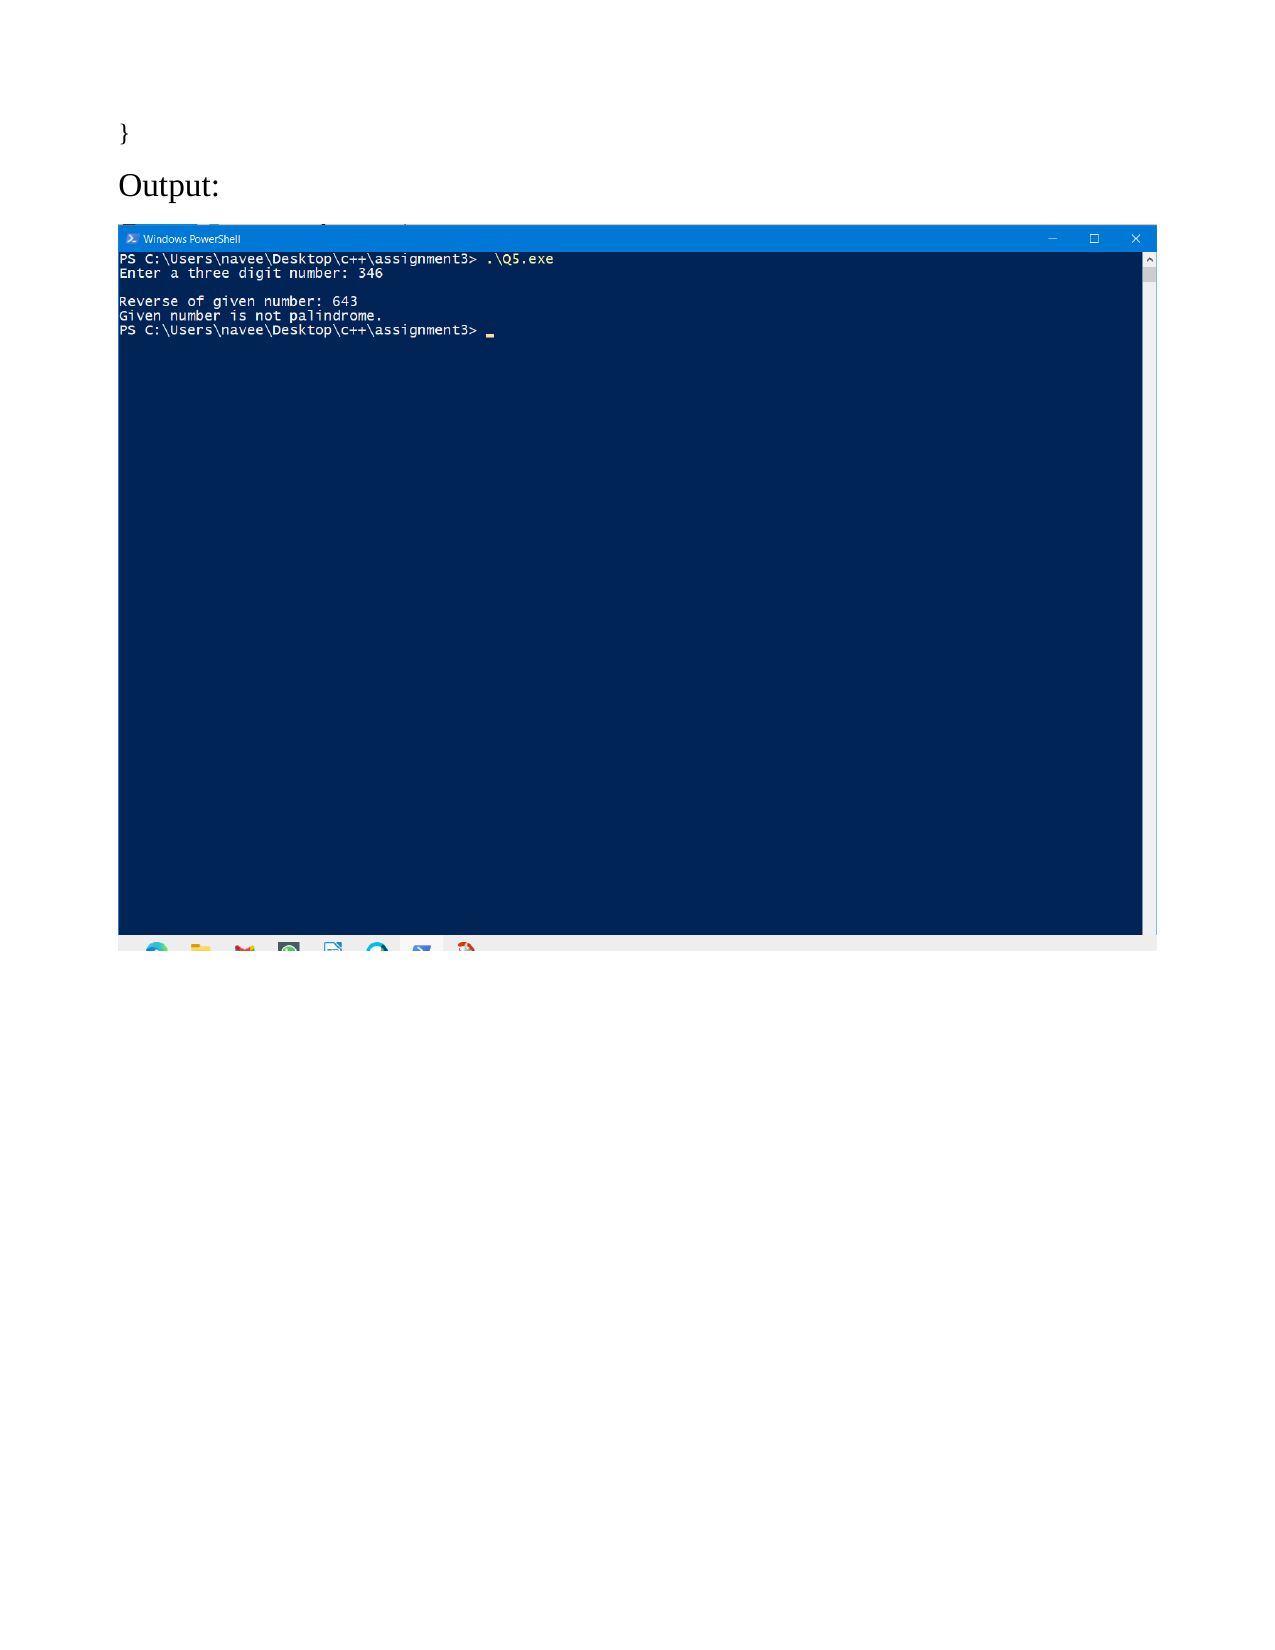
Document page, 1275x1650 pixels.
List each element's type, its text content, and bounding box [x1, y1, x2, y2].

picture [371, 947, 383, 951]
text } [118, 118, 1157, 147]
picture [118, 224, 1157, 951]
text Output: [118, 166, 1157, 204]
